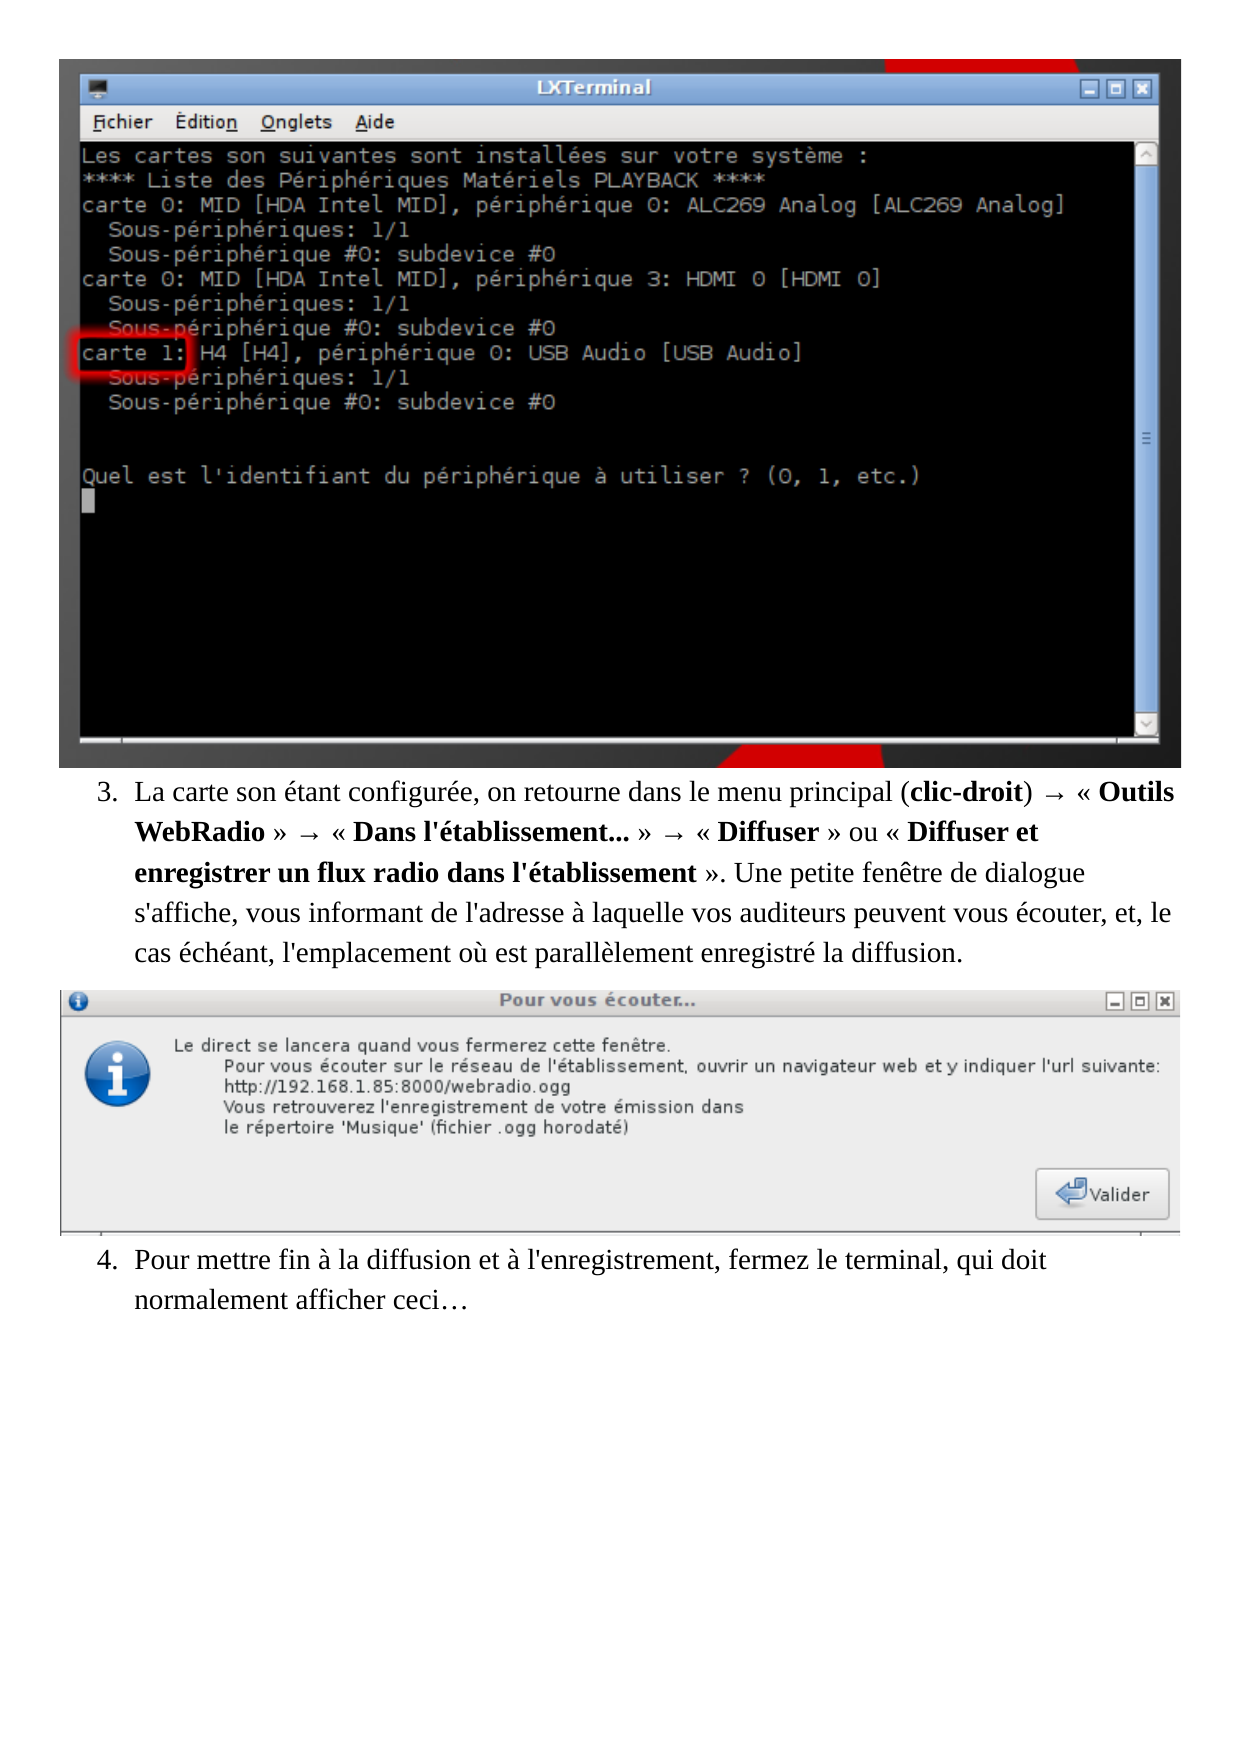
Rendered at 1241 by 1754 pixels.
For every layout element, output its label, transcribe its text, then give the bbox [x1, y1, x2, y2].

list La carte son étant configurée, on retourne dans le menu principal (clic-droit) → « Outils WebRadio » → « Dans l'établissement... » → « Diffuser » ou « Diffuser et enregistrer un flux radio dans l'établissement ». Une petite fenêtre de dialogue s'affiche, vous informant de l'adresse à laquelle vos auditeurs peuvent vous écouter, et, le cas échéant, l'emplacement où est parallèlement enregistré la diffusion. [97, 768, 1181, 969]
picture [59, 59, 1182, 768]
list Pour mettre fin à la diffusion et à l'enregistrement, fermez le terminal, qui doit normalement afficher ceci… [97, 1236, 1181, 1316]
picture [60, 990, 1181, 1236]
